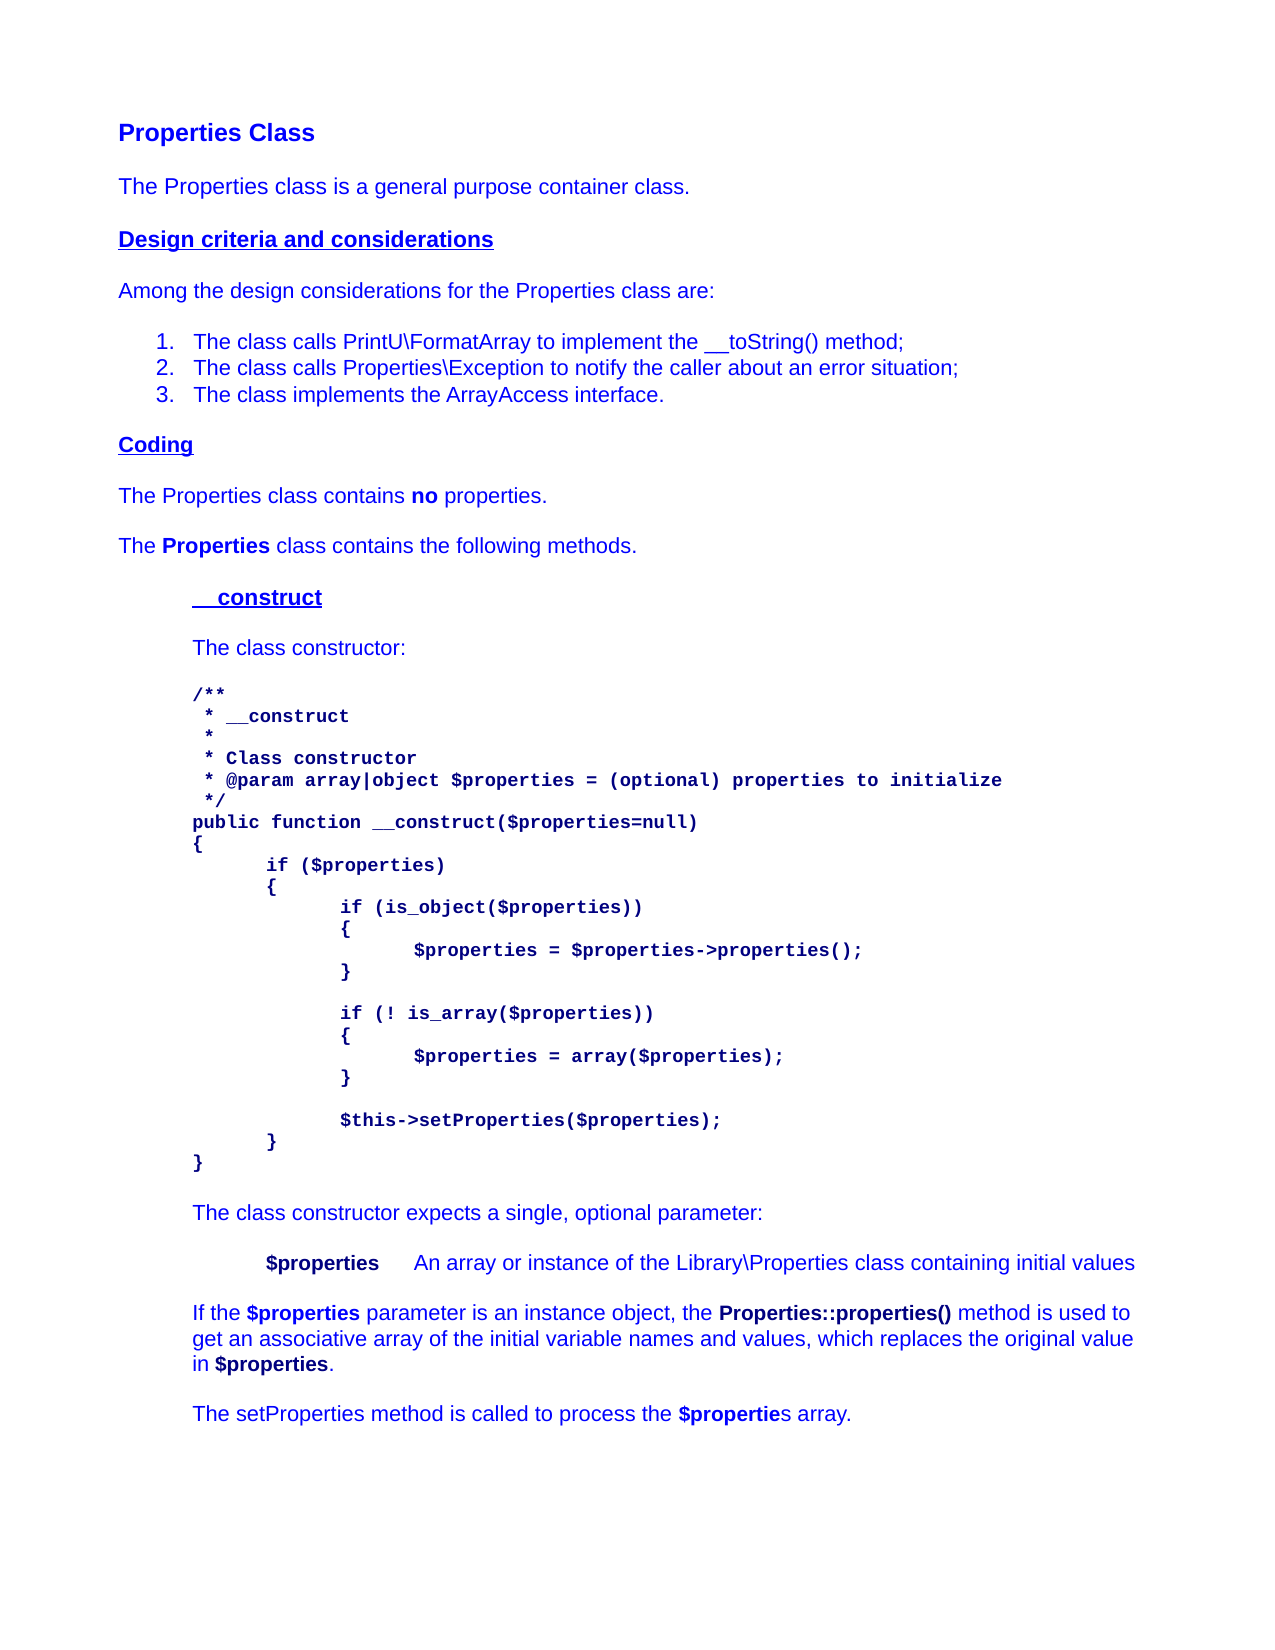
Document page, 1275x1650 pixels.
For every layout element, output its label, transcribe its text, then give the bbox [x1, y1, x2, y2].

text The Properties class contains no properties. [118, 483, 1157, 508]
text __construct [192, 583, 1157, 610]
text } [192, 962, 1157, 983]
text The Properties class is a general purpose container class. [118, 173, 1157, 199]
text public function __construct($properties=null) [192, 813, 1157, 834]
text * Class constructor [192, 749, 1157, 770]
text * @param array|object $properties = (optional) properties to initialize [192, 770, 1157, 792]
text if (is_object($properties)) [192, 898, 1157, 919]
text } [192, 1132, 1157, 1153]
text Design criteria and considerations [118, 226, 1157, 252]
text The setProperties method is called to process the $properties array. [192, 1401, 1157, 1426]
text $this->setProperties($properties); [192, 1110, 1157, 1132]
text } [192, 1068, 1157, 1089]
text if (! is_array($properties)) [192, 1004, 1157, 1025]
text Coding [118, 432, 1157, 457]
text $properties = $properties->properties(); [192, 940, 1157, 962]
list The class calls Properties\Exception to notify the caller about an error situation; [156, 354, 1157, 381]
text The Properties class contains the following methods. [118, 533, 1157, 558]
text Properties Class [118, 118, 1157, 147]
text { [192, 877, 1157, 898]
text { [192, 1025, 1157, 1047]
text If the $properties parameter is an instance object, the Properties::properties() method is used to get an associative array of the initial variable names and values, which replaces the original value in $properties. [192, 1300, 1157, 1376]
text Among the design considerations for the Properties class are: [118, 277, 1157, 303]
text } [192, 1153, 1157, 1174]
list The class implements the ArrayAccess interface. [156, 381, 1157, 407]
text /** [192, 685, 1157, 707]
list The class calls PrintU\FormatArray to implement the __toString() method; [156, 328, 1157, 354]
text $properties An array or instance of the Library\Properties class containing initial values [266, 1250, 1157, 1275]
text The class constructor expects a single, optional parameter: [192, 1199, 1157, 1224]
text { [192, 919, 1157, 940]
text */ [192, 792, 1157, 813]
text * __construct [192, 707, 1157, 728]
text The class constructor: [192, 635, 1157, 660]
text if ($properties) [192, 855, 1157, 877]
text $properties = array($properties); [192, 1047, 1157, 1068]
text * [192, 728, 1157, 749]
text { [192, 834, 1157, 855]
